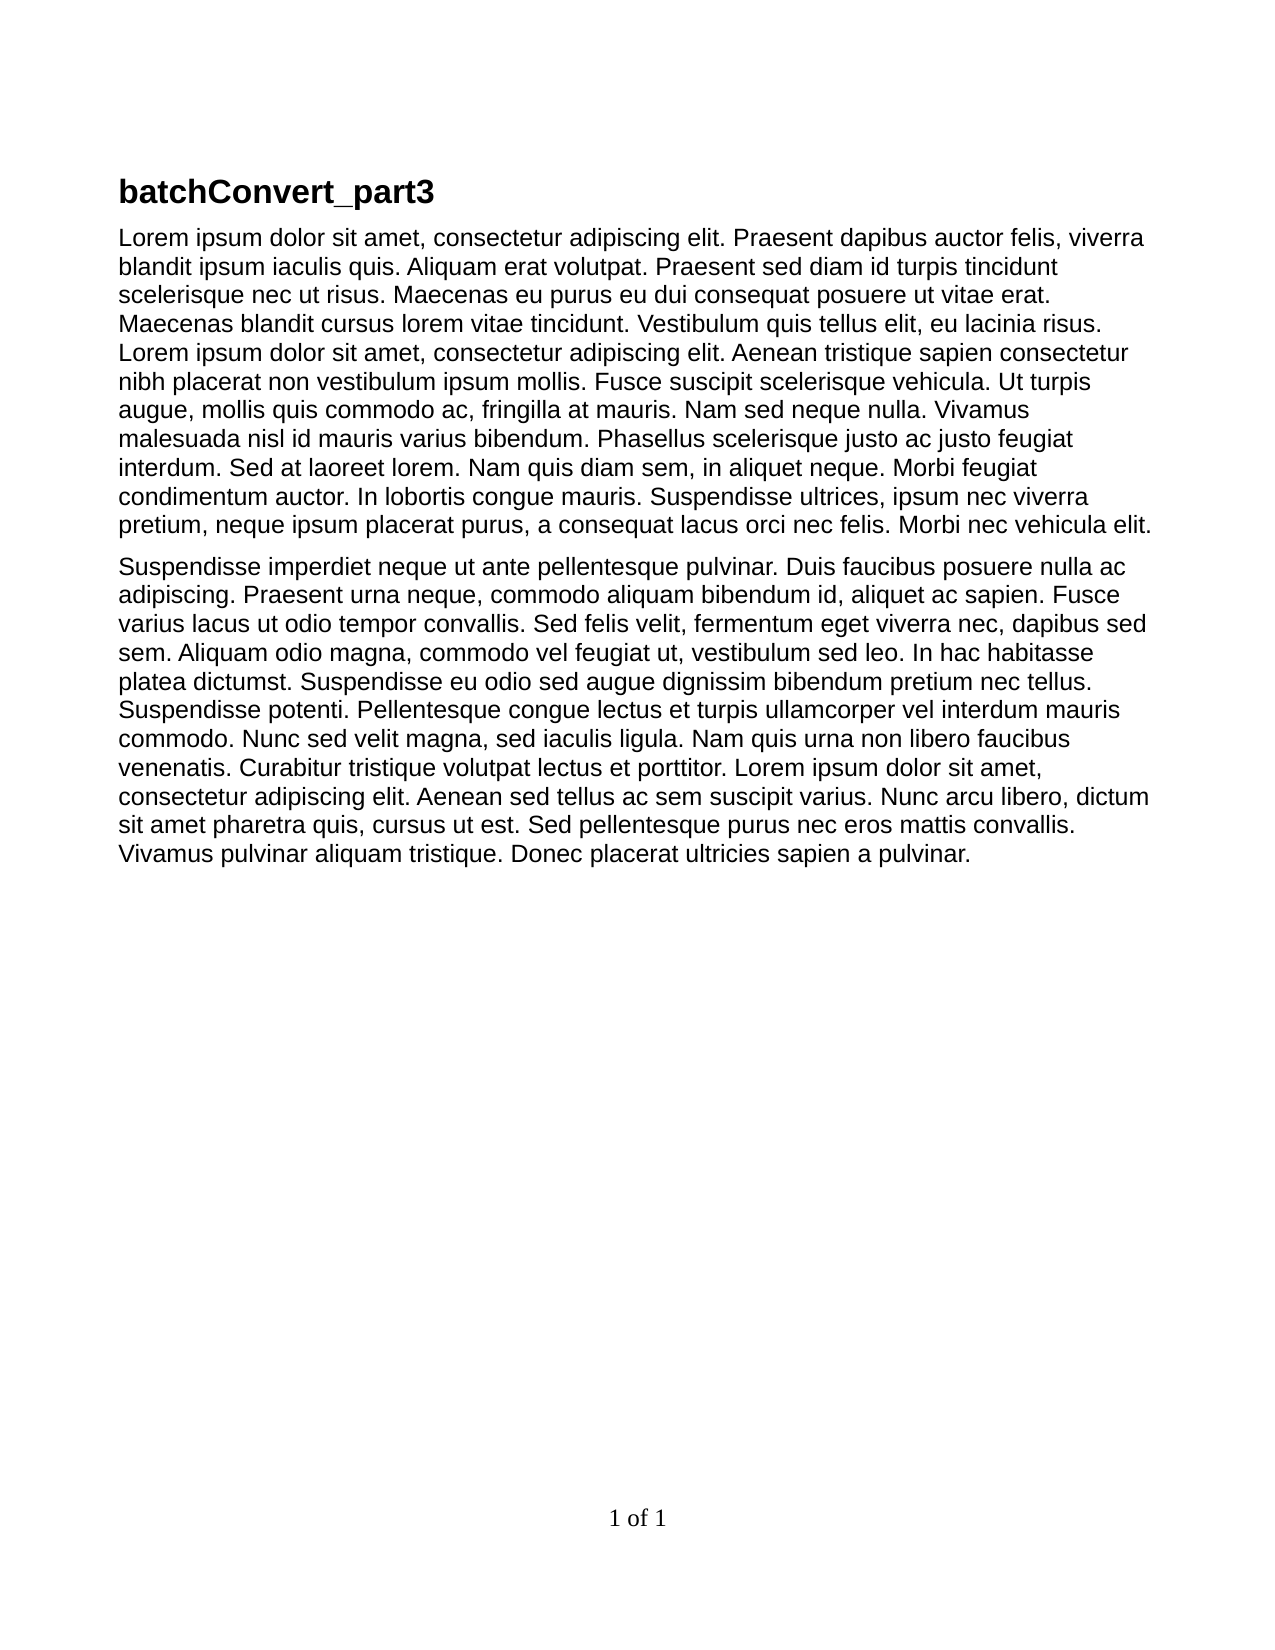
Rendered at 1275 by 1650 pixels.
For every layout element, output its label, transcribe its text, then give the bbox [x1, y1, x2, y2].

text Lorem ipsum dolor sit amet, consectetur adipiscing elit. Praesent dapibus auctor felis, viverra blandit ipsum iaculis quis. Aliquam erat volutpat. Praesent sed diam id turpis tincidunt scelerisque nec ut risus. Maecenas eu purus eu dui consequat posuere ut vitae erat. Maecenas blandit cursus lorem vitae tincidunt. Vestibulum quis tellus elit, eu lacinia risus. Lorem ipsum dolor sit amet, consectetur adipiscing elit. Aenean tristique sapien consectetur nibh placerat non vestibulum ipsum mollis. Fusce suscipit scelerisque vehicula. Ut turpis augue, mollis quis commodo ac, fringilla at mauris. Nam sed neque nulla. Vivamus malesuada nisl id mauris varius bibendum. Phasellus scelerisque justo ac justo feugiat interdum. Sed at laoreet lorem. Nam quis diam sem, in aliquet neque. Morbi feugiat condimentum auctor. In lobortis congue mauris. Suspendisse ultrices, ipsum nec viverra pretium, neque ipsum placerat purus, a consequat lacus orci nec felis. Morbi nec vehicula elit. [118, 223, 1157, 539]
text Suspendisse imperdiet neque ut ante pellentesque pulvinar. Duis faucibus posuere nulla ac adipiscing. Praesent urna neque, commodo aliquam bibendum id, aliquet ac sapien. Fusce varius lacus ut odio tempor convallis. Sed felis velit, fermentum eget viverra nec, dapibus sed sem. Aliquam odio magna, commodo vel feugiat ut, vestibulum sed leo. In hac habitasse platea dictumst. Suspendisse eu odio sed augue dignissim bibendum pretium nec tellus. Suspendisse potenti. Pellentesque congue lectus et turpis ullamcorper vel interdum mauris commodo. Nunc sed velit magna, sed iaculis ligula. Nam quis urna non libero faucibus venenatis. Curabitur tristique volutpat lectus et porttitor. Lorem ipsum dolor sit amet, consectetur adipiscing elit. Aenean sed tellus ac sem suscipit varius. Nunc arcu libero, dictum sit amet pharetra quis, cursus ut est. Sed pellentesque purus nec eros mattis convallis. Vivamus pulvinar aliquam tristique. Donec placerat ultricies sapien a pulvinar. [118, 552, 1157, 868]
subtitle batchConvert_part3 [118, 172, 1157, 211]
